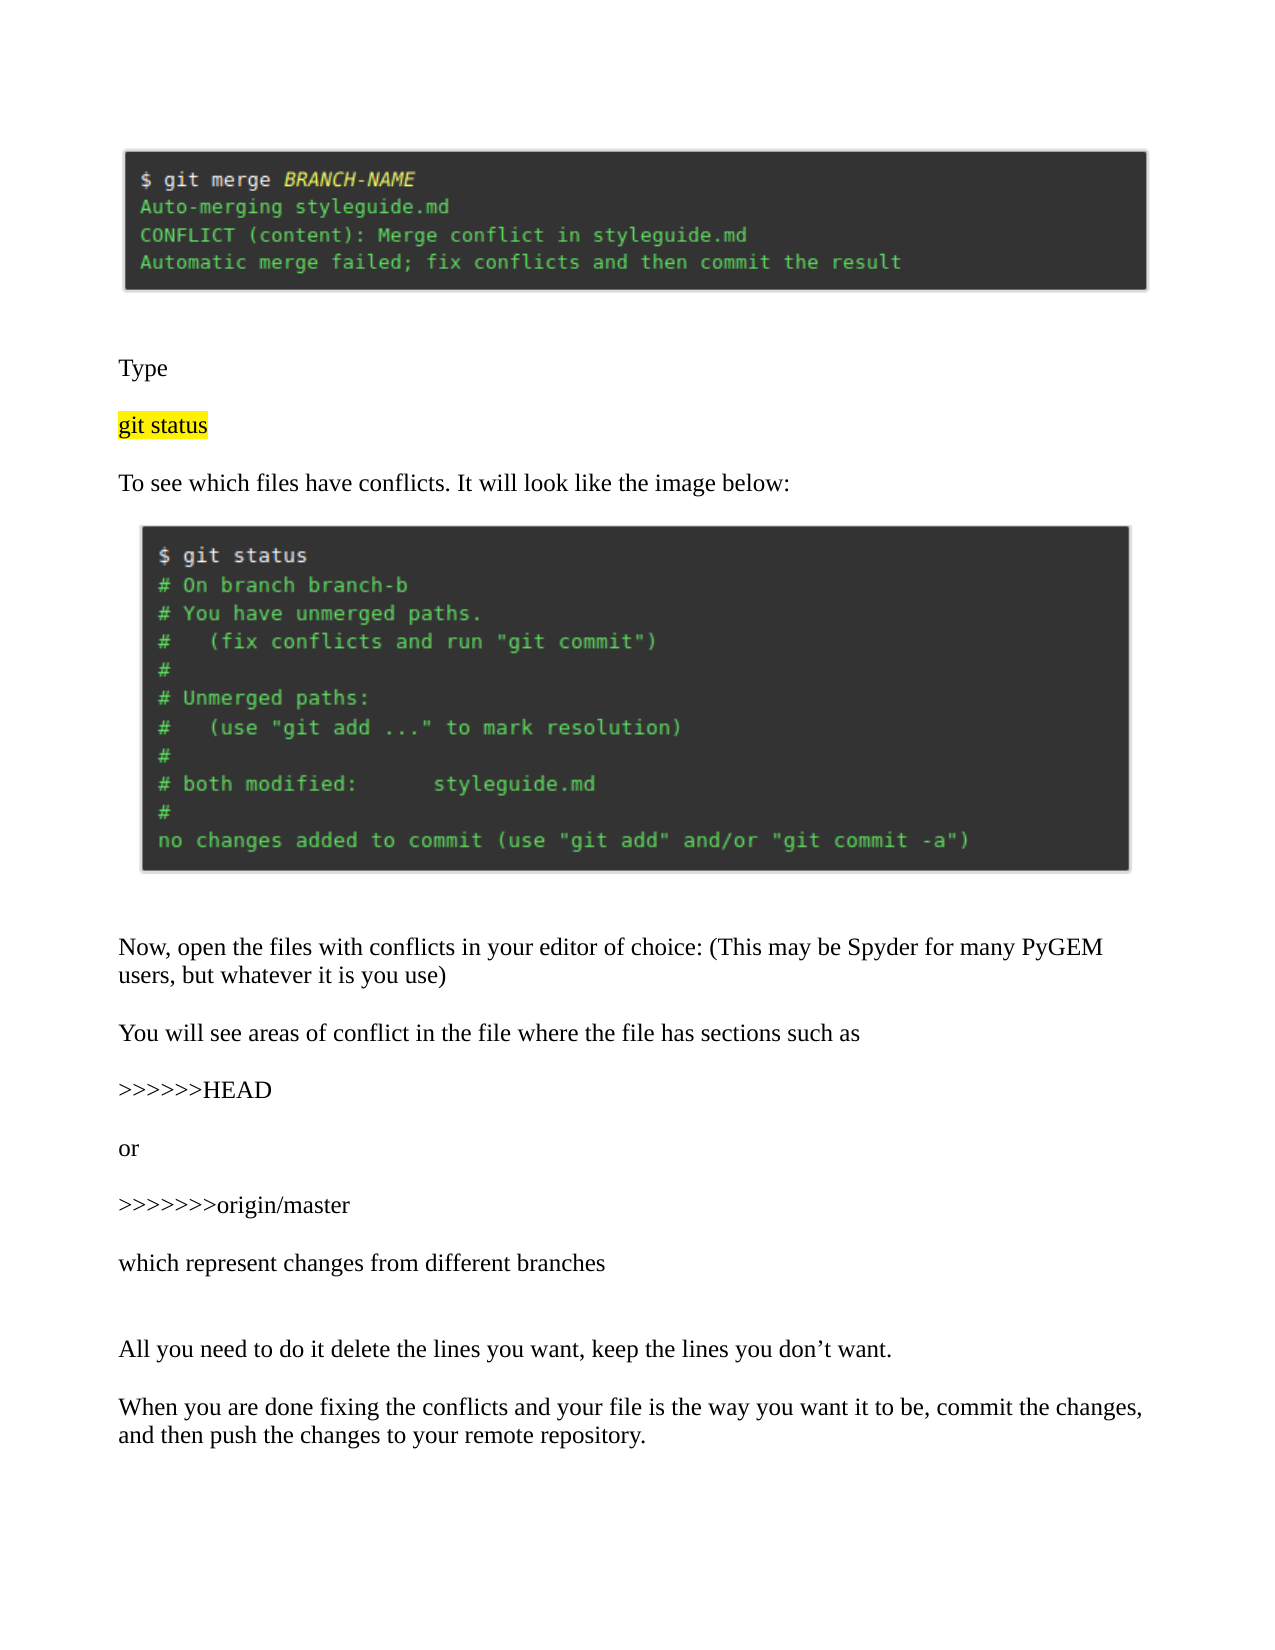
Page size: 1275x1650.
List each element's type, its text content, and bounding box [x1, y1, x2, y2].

text You will see areas of conflict in the file where the file has sections such as [118, 1018, 1157, 1047]
text Type [118, 353, 1157, 382]
text All you need to do it delete the lines you want, keep the lines you don’t want. [118, 1334, 1157, 1363]
text To see which files have conflicts. It will look like the image below: [118, 468, 1157, 497]
text which represent changes from different branches [118, 1248, 1157, 1277]
text >>>>>>>origin/master [118, 1190, 1157, 1219]
text Now, open the files with conflicts in your editor of choice: (This may be Spyder for many PyGEM users, but whatever it is you use) [118, 932, 1157, 989]
text >>>>>>HEAD [118, 1075, 1157, 1104]
picture [118, 146, 1157, 296]
text git status [118, 411, 1157, 439]
picture [138, 525, 1137, 874]
text or [118, 1133, 1157, 1162]
text When you are done fixing the conflicts and your file is the way you want it to be, commit the changes, and then push the changes to your remote repository. [118, 1392, 1157, 1449]
